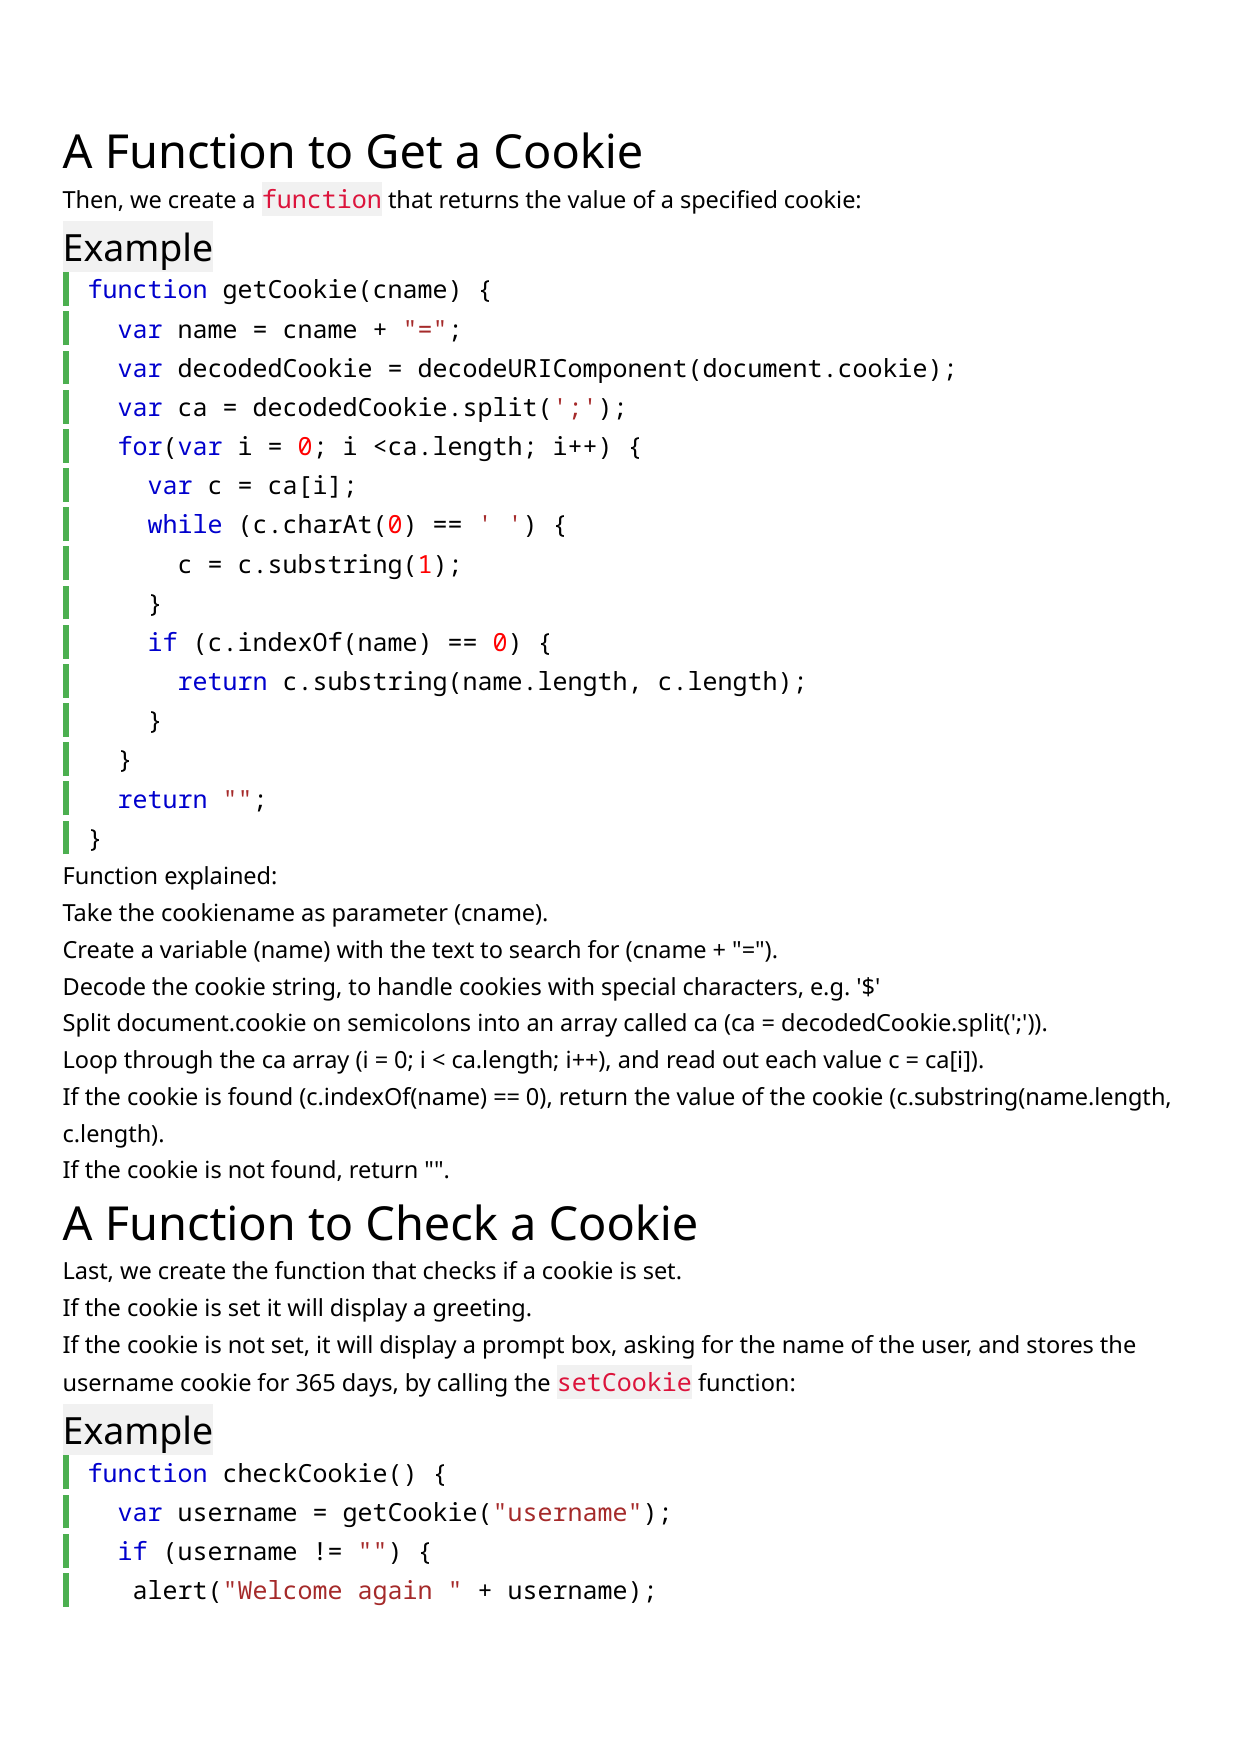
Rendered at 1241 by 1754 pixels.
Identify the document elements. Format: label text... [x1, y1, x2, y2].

text If the cookie is not set, it will display a prompt box, asking for the name of the user, and stores the username cookie for 365 days, by calling the setCookie function: [62, 1328, 1197, 1399]
text If the cookie is not found, return "". [62, 1154, 1197, 1186]
text Split document.cookie on semicolons into an array called ca (ca = decodedCookie.split(';')). [62, 1007, 1197, 1039]
text Function explained: [62, 860, 1197, 892]
text Create a variable (name) with the text to search for (cname + "="). [62, 933, 1197, 965]
text function getCookie(cname) { var name = cname + "="; var decodedCookie = decodeURIComponent(document.cookie); var ca = decodedCookie.split(';'); for(var i = 0; i <ca.length; i++) { var c = ca[i]; while (c.charAt(0) == ' ') { c = c.substring(1); } if (c.indexOf(name) == 0) { return c.substring(name.length, c.length); } } return ""; } [62, 272, 1197, 854]
subtitle A Function to Get a Cookie [62, 118, 1197, 182]
subtitle A Function to Check a Cookie [62, 1191, 1197, 1254]
text If the cookie is found (c.indexOf(name) == 0), return the value of the cookie (c.substring(name.length, c.length). [62, 1080, 1197, 1149]
text Take the cookiename as parameter (cname). [62, 896, 1197, 928]
text function checkCookie() { var username = getCookie("username"); if (username != "") { alert("Welcome again " + username); [62, 1455, 1197, 1607]
subtitle Example [62, 1404, 1197, 1455]
subtitle Example [62, 221, 1197, 272]
text Loop through the ca array (i = 0; i < ca.length; i++), and read out each value c = ca[i]). [62, 1043, 1197, 1076]
text Decode the cookie string, to handle cookies with special characters, e.g. '$' [62, 970, 1197, 1002]
text If the cookie is set it will display a greeting. [62, 1291, 1197, 1323]
text Then, we create a function that returns the value of a specified cookie: [62, 182, 1197, 216]
text Last, we create the function that checks if a cookie is set. [62, 1254, 1197, 1286]
